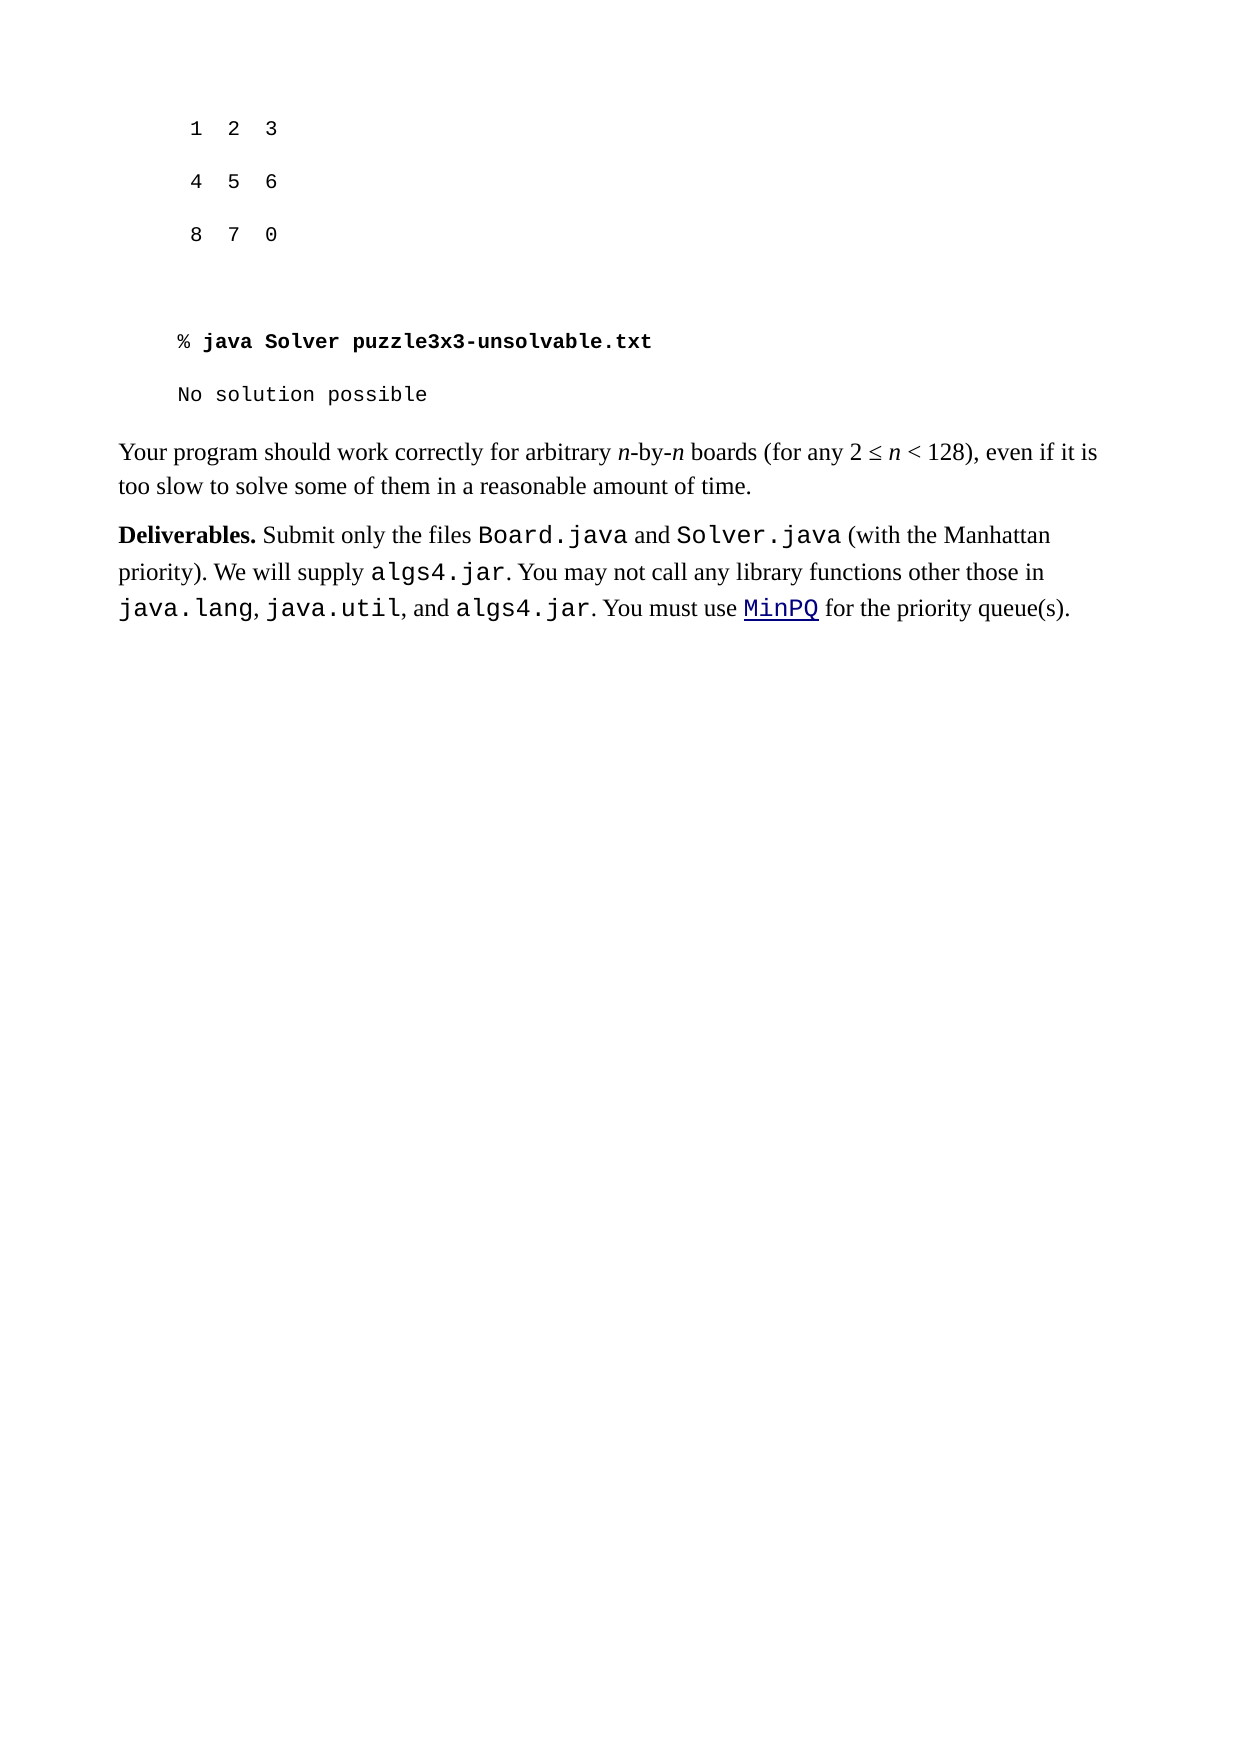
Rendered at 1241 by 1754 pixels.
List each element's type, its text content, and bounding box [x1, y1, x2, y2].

text No solution possible [177, 384, 1063, 407]
text 8 7 0 [177, 224, 1063, 248]
text Your program should work correctly for arbitrary n-by-n boards (for any 2 ≤ n < 128), even if it is too slow to solve some of them in a reasonable amount of time. [118, 437, 1122, 500]
text 1 2 3 [177, 118, 1063, 142]
text Deliverables. Submit only the files Board.java and Solver.java (with the Manhattan priority). We will supply algs4.jar. You may not call any library functions other those in java.lang, java.util, and algs4.jar. You must use MinPQ for the priority queue(s). [118, 520, 1122, 624]
text 4 5 6 [177, 171, 1063, 195]
text % java Solver puzzle3x3-unsolvable.txt [177, 331, 1063, 354]
